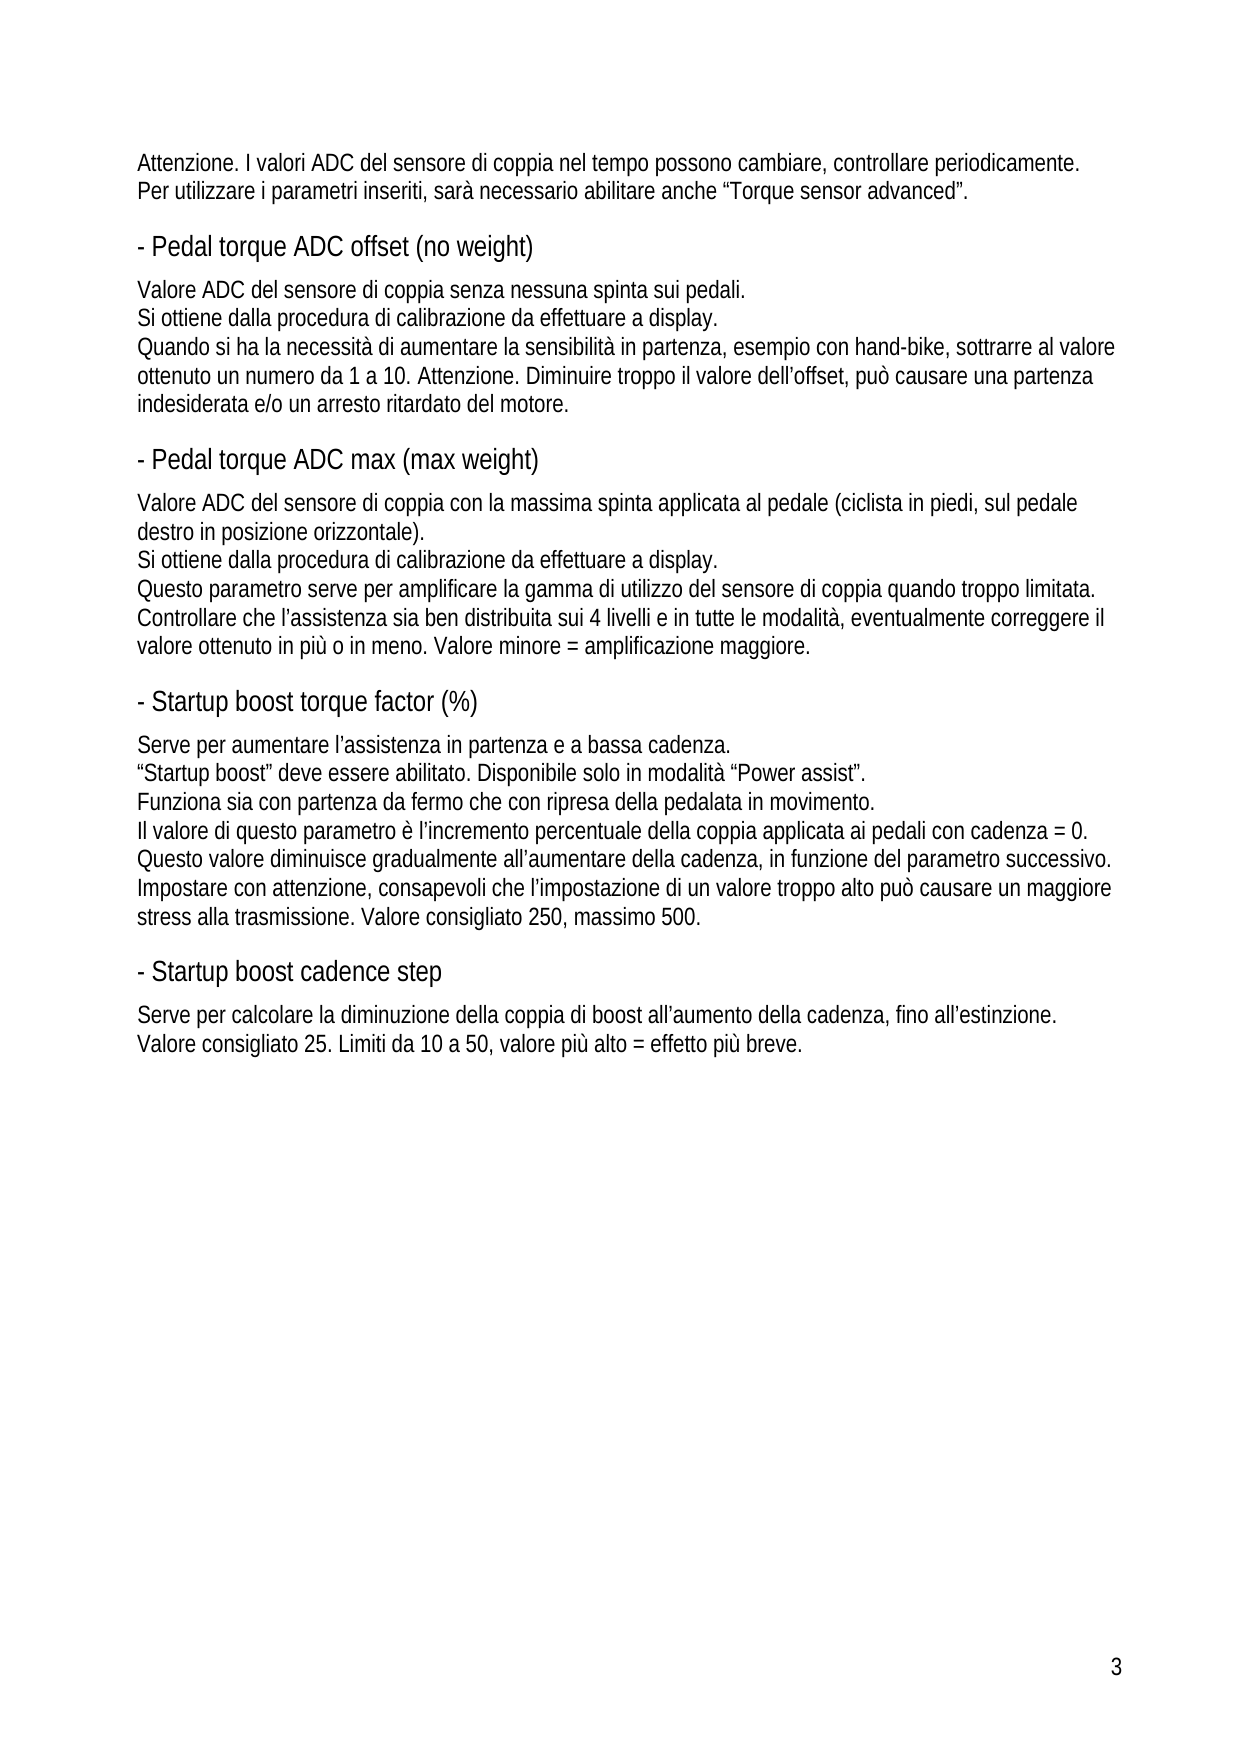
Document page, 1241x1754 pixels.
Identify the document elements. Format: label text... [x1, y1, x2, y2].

subtitle Serve per calcolare la diminuzione della coppia di boost all’aumento della cadenza, fino all’estinzione. [137, 1000, 1122, 1029]
subtitle Questo parametro serve per amplificare la gamma di utilizzo del sensore di coppia quando troppo limitata. [137, 574, 1122, 602]
subtitle - Startup boost torque factor (%) [137, 684, 1122, 717]
subtitle Questo valore diminuisce gradualmente all’aumentare della cadenza, in funzione del parametro successivo. [137, 844, 1122, 873]
text Quando si ha la necessità di aumentare la sensibilità in partenza, esempio con hand-bike, sottrarre al valore ottenuto un numero da 1 a 10. Attenzione. Diminuire troppo il valore dell’offset, può causare una partenza indesiderata e/o un arresto ritardato del motore. [137, 332, 1122, 418]
text Si ottiene dalla procedura di calibrazione da effettuare a display. [137, 303, 1122, 332]
subtitle “Startup boost” deve essere abilitato. Disponibile solo in modalità “Power assist”. [137, 758, 1122, 787]
text - Pedal torque ADC offset (no weight) [137, 229, 1122, 262]
text Attenzione. I valori ADC del sensore di coppia nel tempo possono cambiare, controllare periodicamente. [137, 148, 1122, 176]
text Si ottiene dalla procedura di calibrazione da effettuare a display. [137, 545, 1122, 574]
subtitle Funziona sia con partenza da fermo che con ripresa della pedalata in movimento. [137, 787, 1122, 816]
subtitle Serve per aumentare l’assistenza in partenza e a bassa cadenza. [137, 730, 1122, 758]
subtitle Valore ADC del sensore di coppia con la massima spinta applicata al pedale (ciclista in piedi, sul pedale destro in posizione orizzontale). [137, 488, 1122, 545]
subtitle Valore consigliato 25. Limiti da 10 a 50, valore più alto = effetto più breve. [137, 1029, 1122, 1057]
subtitle Valore ADC del sensore di coppia senza nessuna spinta sui pedali. [137, 275, 1122, 303]
subtitle Il valore di questo parametro è l’incremento percentuale della coppia applicata ai pedali con cadenza = 0. [137, 816, 1122, 844]
text - Pedal torque ADC max (max weight) [137, 442, 1122, 475]
subtitle Impostare con attenzione, consapevoli che l’impostazione di un valore troppo alto può causare un maggiore stress alla trasmissione. Valore consigliato 250, massimo 500. [137, 873, 1122, 930]
text Per utilizzare i parametri inseriti, sarà necessario abilitare anche “Torque sensor advanced”. [137, 176, 1122, 205]
subtitle - Startup boost cadence step [137, 954, 1122, 988]
subtitle Controllare che l’assistenza sia ben distribuita sui 4 livelli e in tutte le modalità, eventualmente correggere il valore ottenuto in più o in meno. Valore minore = amplificazione maggiore. [137, 602, 1122, 660]
